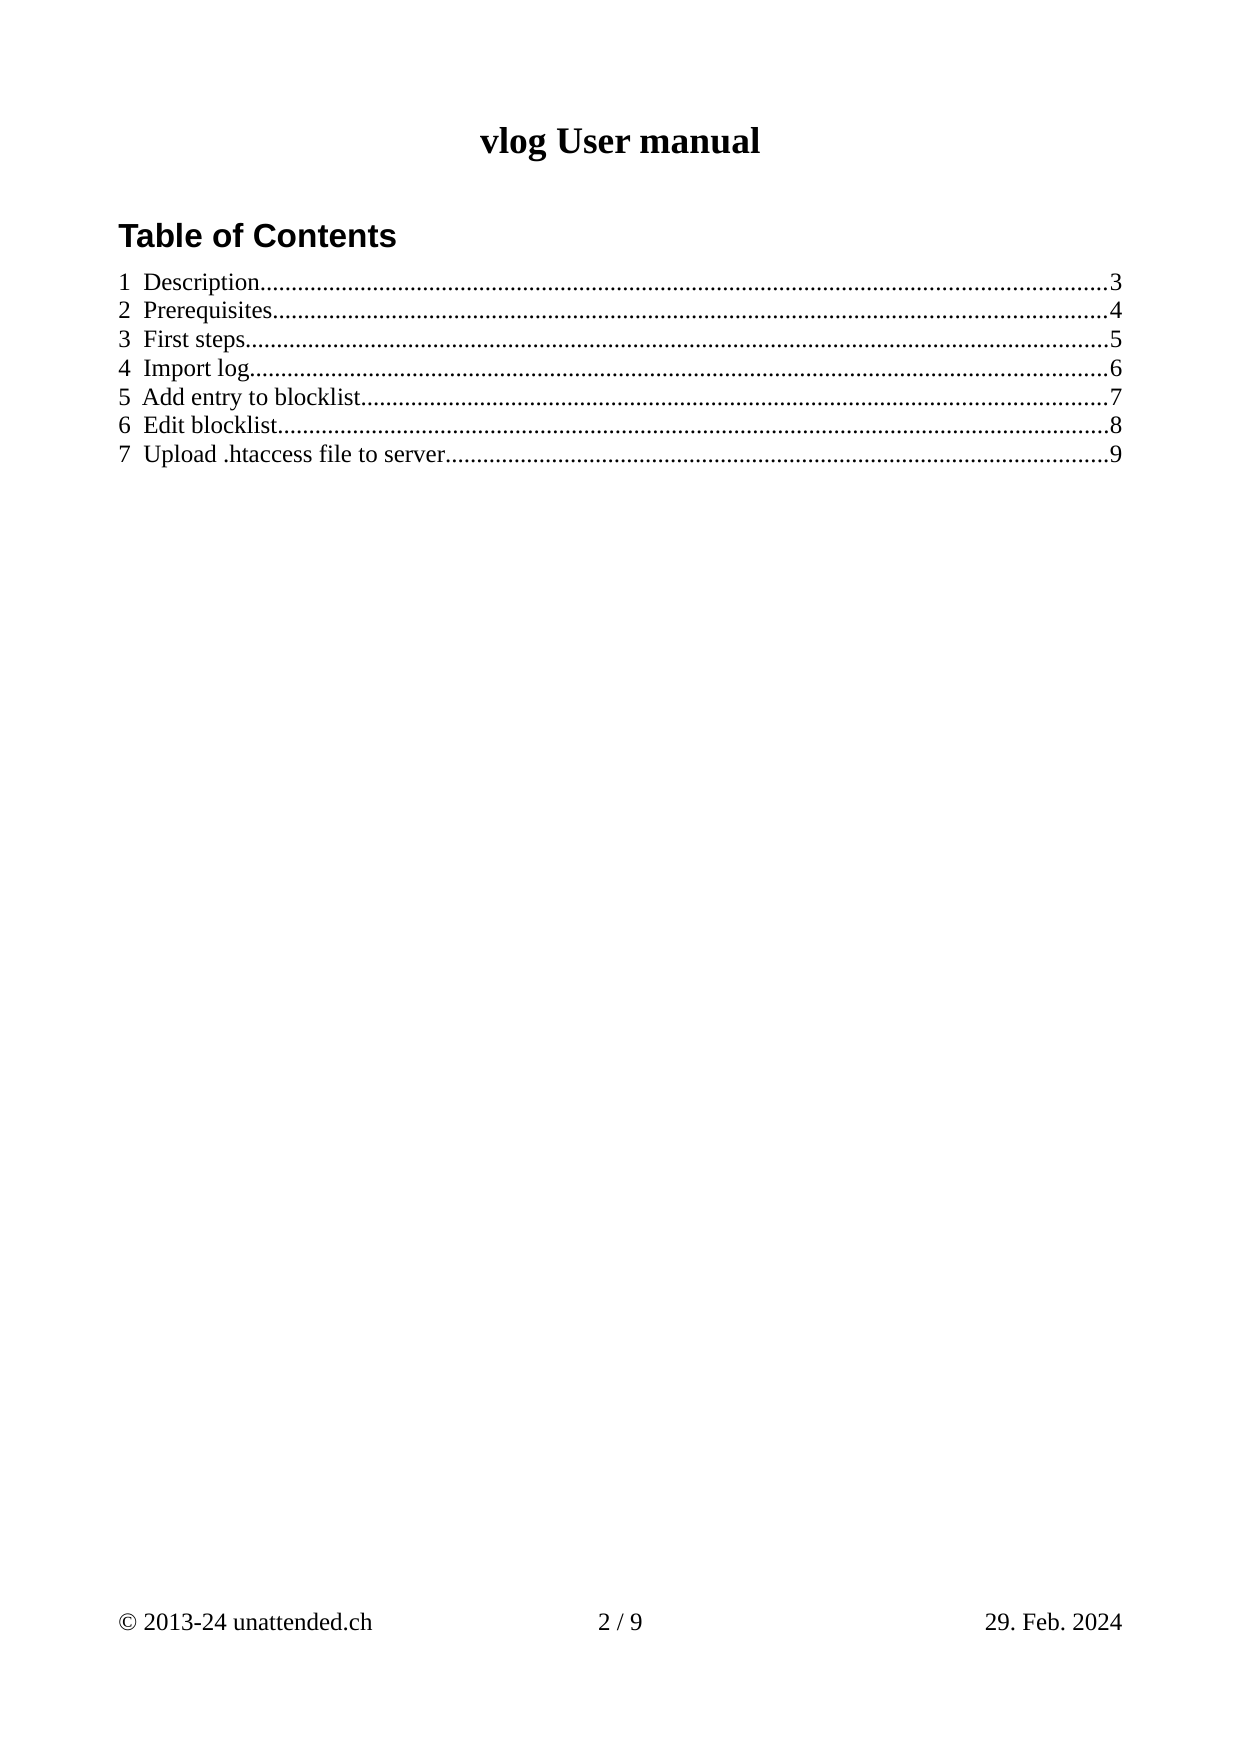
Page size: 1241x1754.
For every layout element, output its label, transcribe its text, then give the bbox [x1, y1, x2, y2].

text 1 Description 3 [118, 267, 1122, 295]
subtitle Table of Contents [118, 216, 1122, 254]
text 2 Prerequisites 4 [118, 295, 1122, 324]
text 4 Import log 6 [118, 353, 1122, 382]
text 7 Upload .htaccess file to server 9 [118, 439, 1122, 468]
text 5 Add entry to blocklist 7 [118, 382, 1122, 410]
text 6 Edit blocklist 8 [118, 410, 1122, 439]
text 3 First steps 5 [118, 324, 1122, 353]
